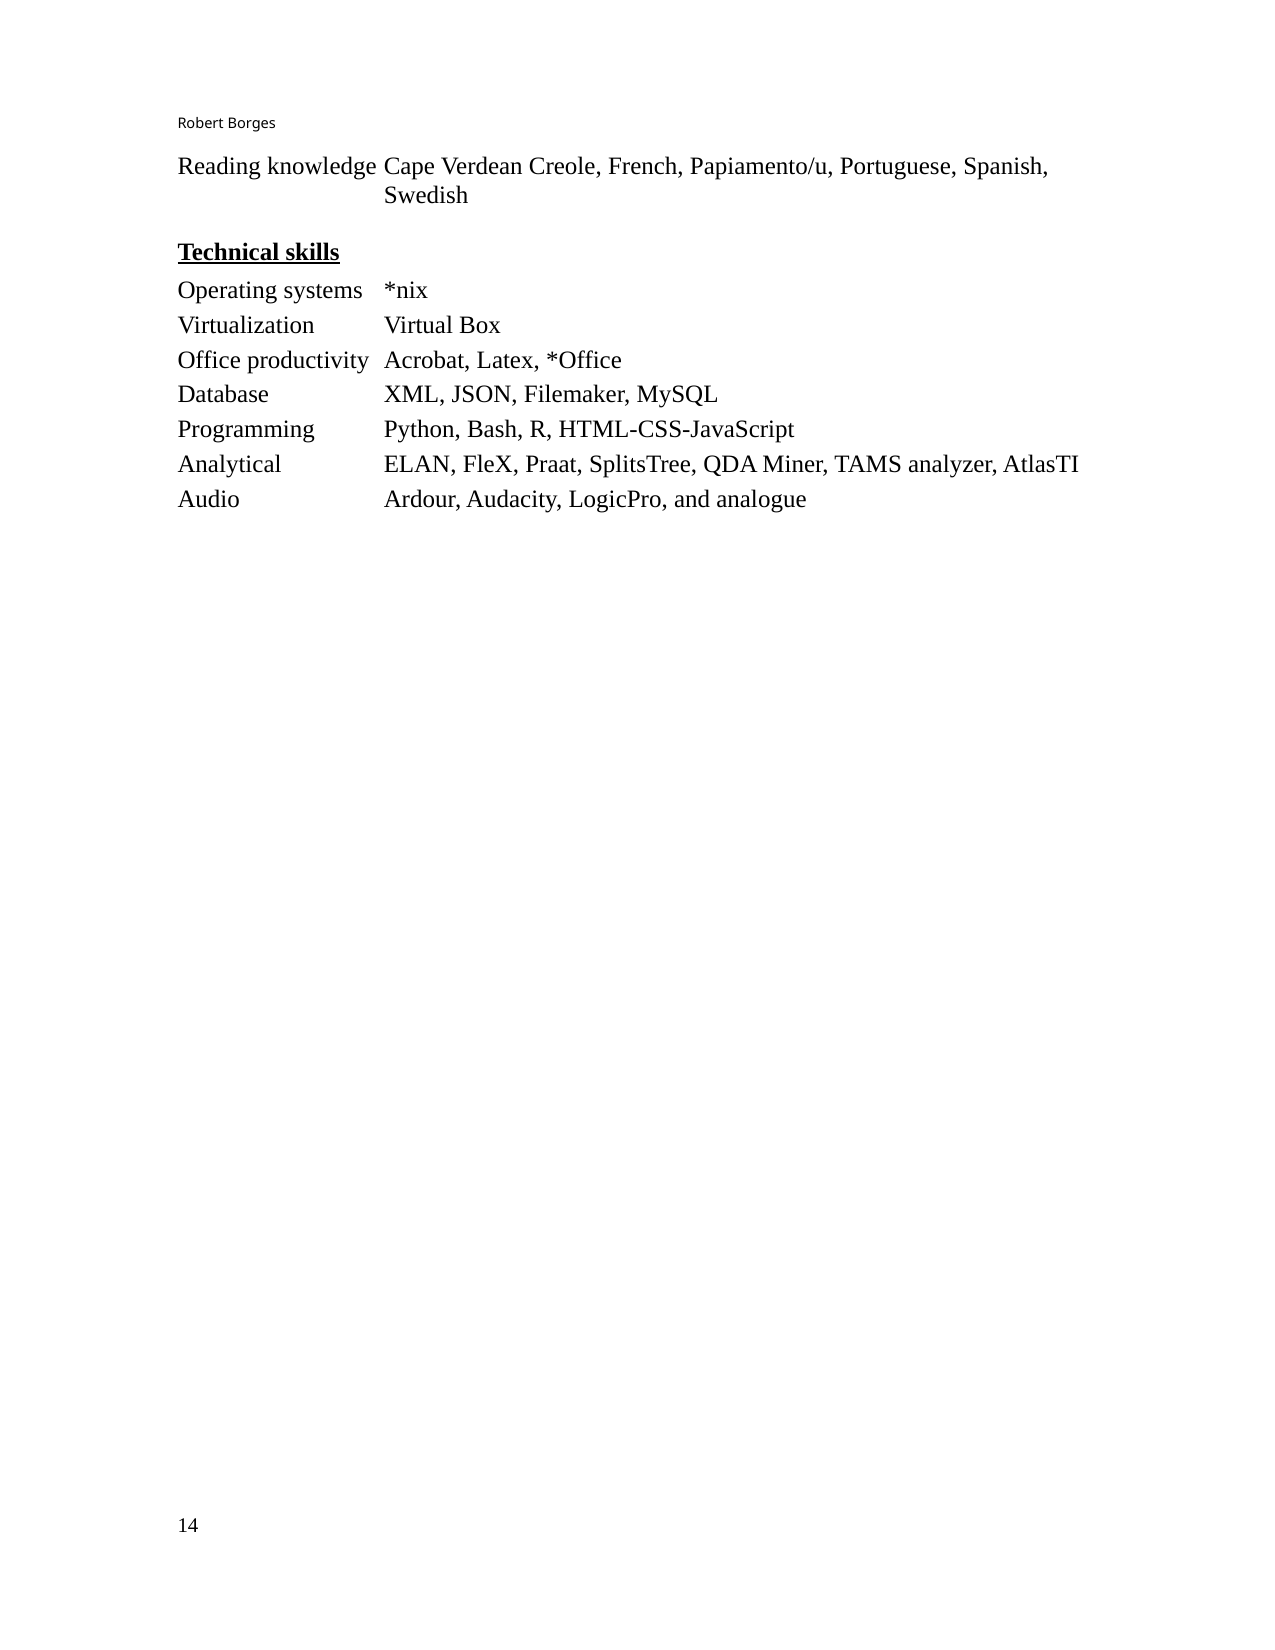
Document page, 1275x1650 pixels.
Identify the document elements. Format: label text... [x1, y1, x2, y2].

text Operating systems *nix [177, 275, 1098, 304]
text Programming Python, Bash, R, HTML-CSS-JavaScript [177, 414, 1098, 443]
text Virtualization Virtual Box [177, 310, 1098, 339]
text Reading knowledge Cape Verdean Creole, French, Papiamento/u, Portuguese, Spanish, Swedish [177, 151, 1098, 209]
text Office productivity Acrobat, Latex, *Office [177, 345, 1098, 373]
text Database XML, JSON, Filemaker, MySQL [177, 379, 1098, 408]
text Technical skills [177, 237, 1098, 266]
text Audio Ardour, Audacity, LogicPro, and analogue [177, 484, 1098, 513]
text Analytical ELAN, FleX, Praat, SplitsTree, QDA Miner, TAMS analyzer, AtlasTI [177, 449, 1098, 478]
